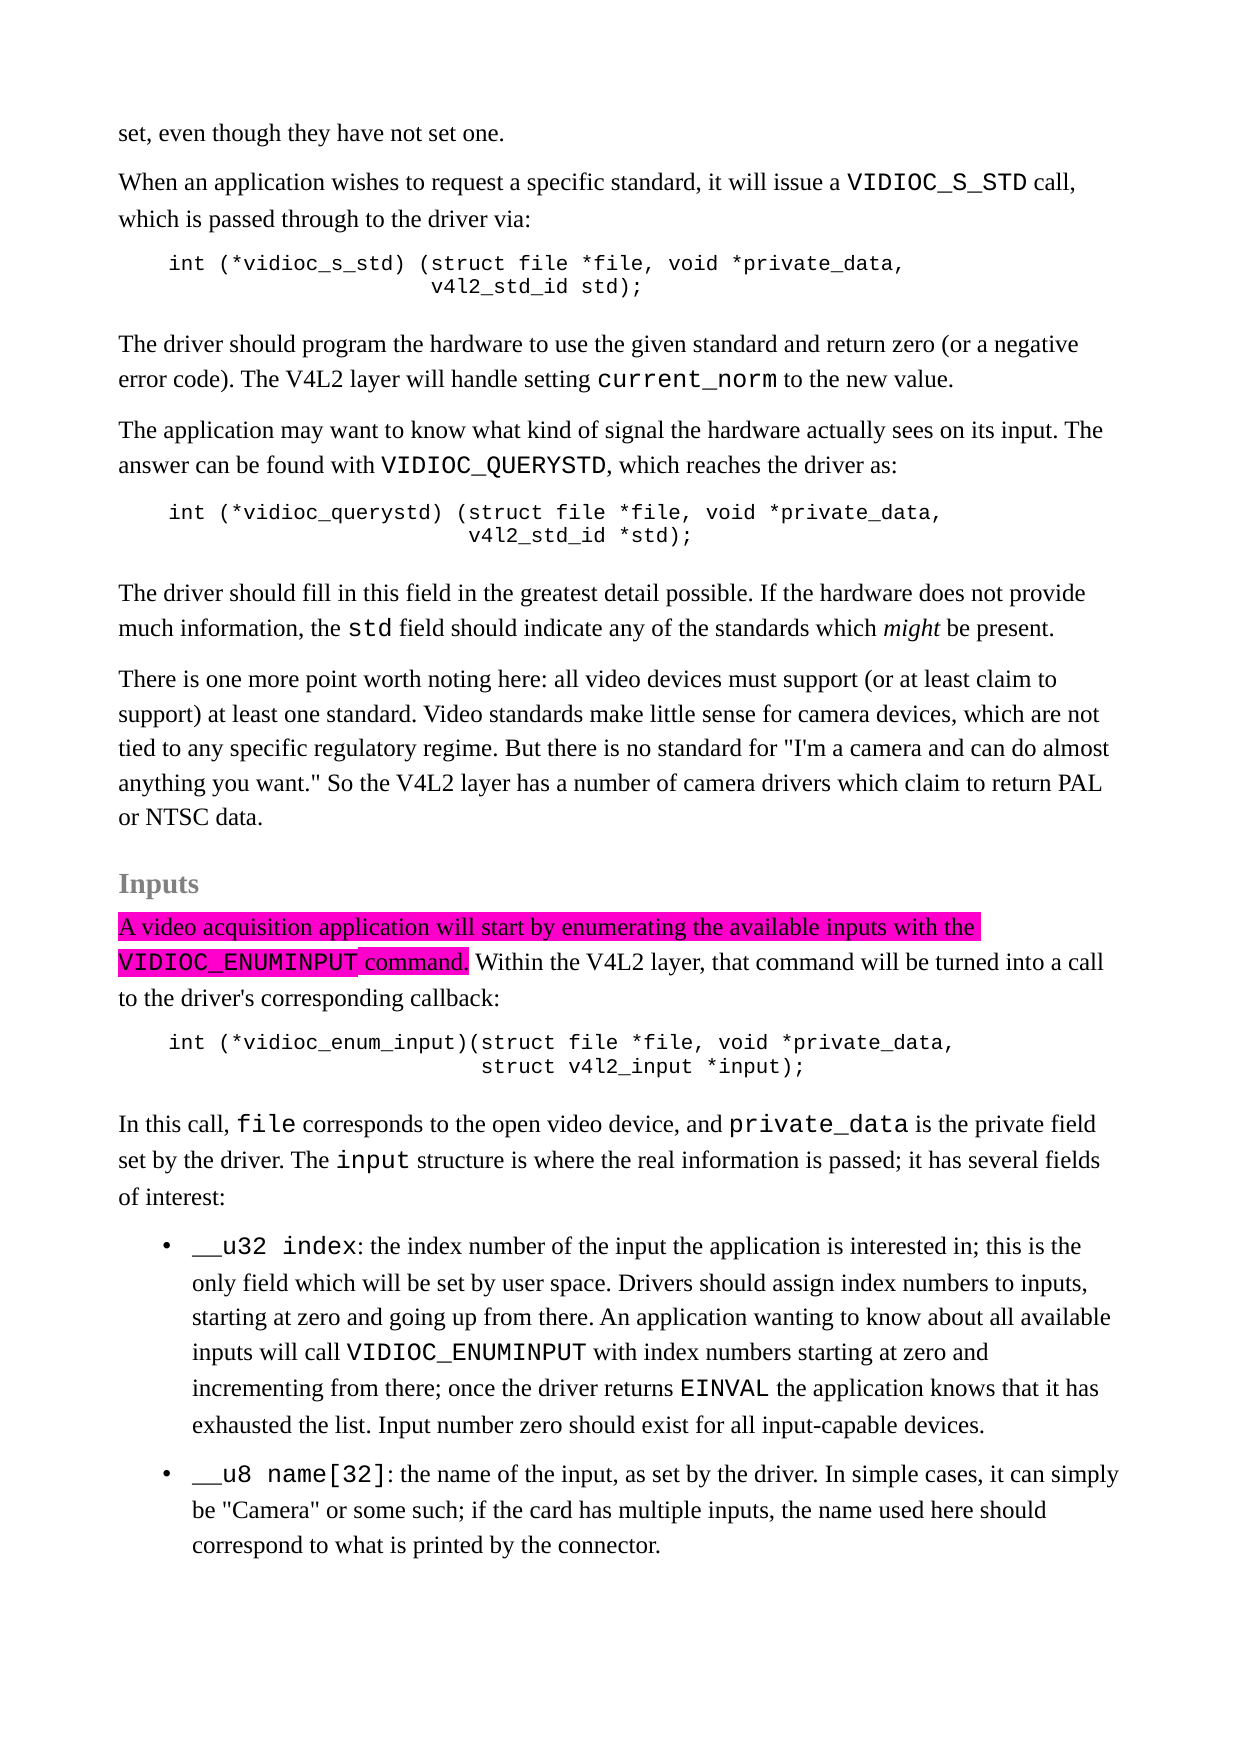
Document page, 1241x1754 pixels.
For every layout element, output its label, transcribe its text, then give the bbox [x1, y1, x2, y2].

text When an application wishes to request a specific standard, it will issue a VIDIOC_S_STD call, which is passed through to the driver via: [118, 167, 1122, 232]
text In this call, file corresponds to the open video device, and private_data is the private field set by the driver. The input structure is where the real information is passed; it has several fields of interest: [118, 1109, 1122, 1211]
text v4l2_std_id *std); [118, 525, 1122, 549]
text struct v4l2_input *input); [118, 1056, 1122, 1079]
text int (*vidioc_querystd) (struct file *file, void *private_data, [118, 502, 1122, 525]
text The application may want to know what kind of signal the hardware actually sees on its input. The answer can be found with VIDIOC_QUERYSTD, which reaches the driver as: [118, 416, 1122, 481]
text set, even though they have not set one. [118, 118, 1122, 147]
list __u8 name[32]: the name of the input, as set by the driver. In simple cases, it can simply be "Camera" or some such; if the card has multiple inputs, the name used here should correspond to what is printed by the connector. [162, 1459, 1122, 1559]
text The driver should fill in this field in the greatest detail possible. If the hardware does not provide much information, the std field should indicate any of the standards which might be present. [118, 578, 1122, 644]
text There is one more point worth noting here: all video devices must support (or at least claim to support) at least one standard. Video standards make little sense for camera devices, which are not tied to any specific regulatory regime. But there is no standard for "I'm a camera and can do almost anything you want." So the V4L2 layer has a number of camera drivers which claim to return PAL or NTSC data. [118, 664, 1122, 831]
subtitle Inputs [118, 866, 1122, 899]
text v4l2_std_id std); [118, 276, 1122, 300]
list __u32 index: the index number of the input the application is interested in; this is the only field which will be set by user space. Drivers should assign index numbers to inputs, starting at zero and going up from there. An application wanting to know about all available inputs will call VIDIOC_ENUMINPUT with index numbers starting at zero and incrementing from there; once the driver returns EINVAL the application knows that it has exhausted the list. Input number zero should exist for all input-capable devices. [162, 1231, 1122, 1438]
text A video acquisition application will start by enumerating the available inputs with the VIDIOC_ENUMINPUT command. Within the V4L2 layer, that command will be turned into a call to the driver's corresponding callback: [118, 912, 1122, 1012]
text int (*vidioc_enum_input)(struct file *file, void *private_data, [118, 1032, 1122, 1056]
text The driver should program the hardware to use the given standard and return zero (or a negative error code). The V4L2 layer will handle setting current_norm to the new value. [118, 329, 1122, 395]
text int (*vidioc_s_std) (struct file *file, void *private_data, [118, 253, 1122, 276]
